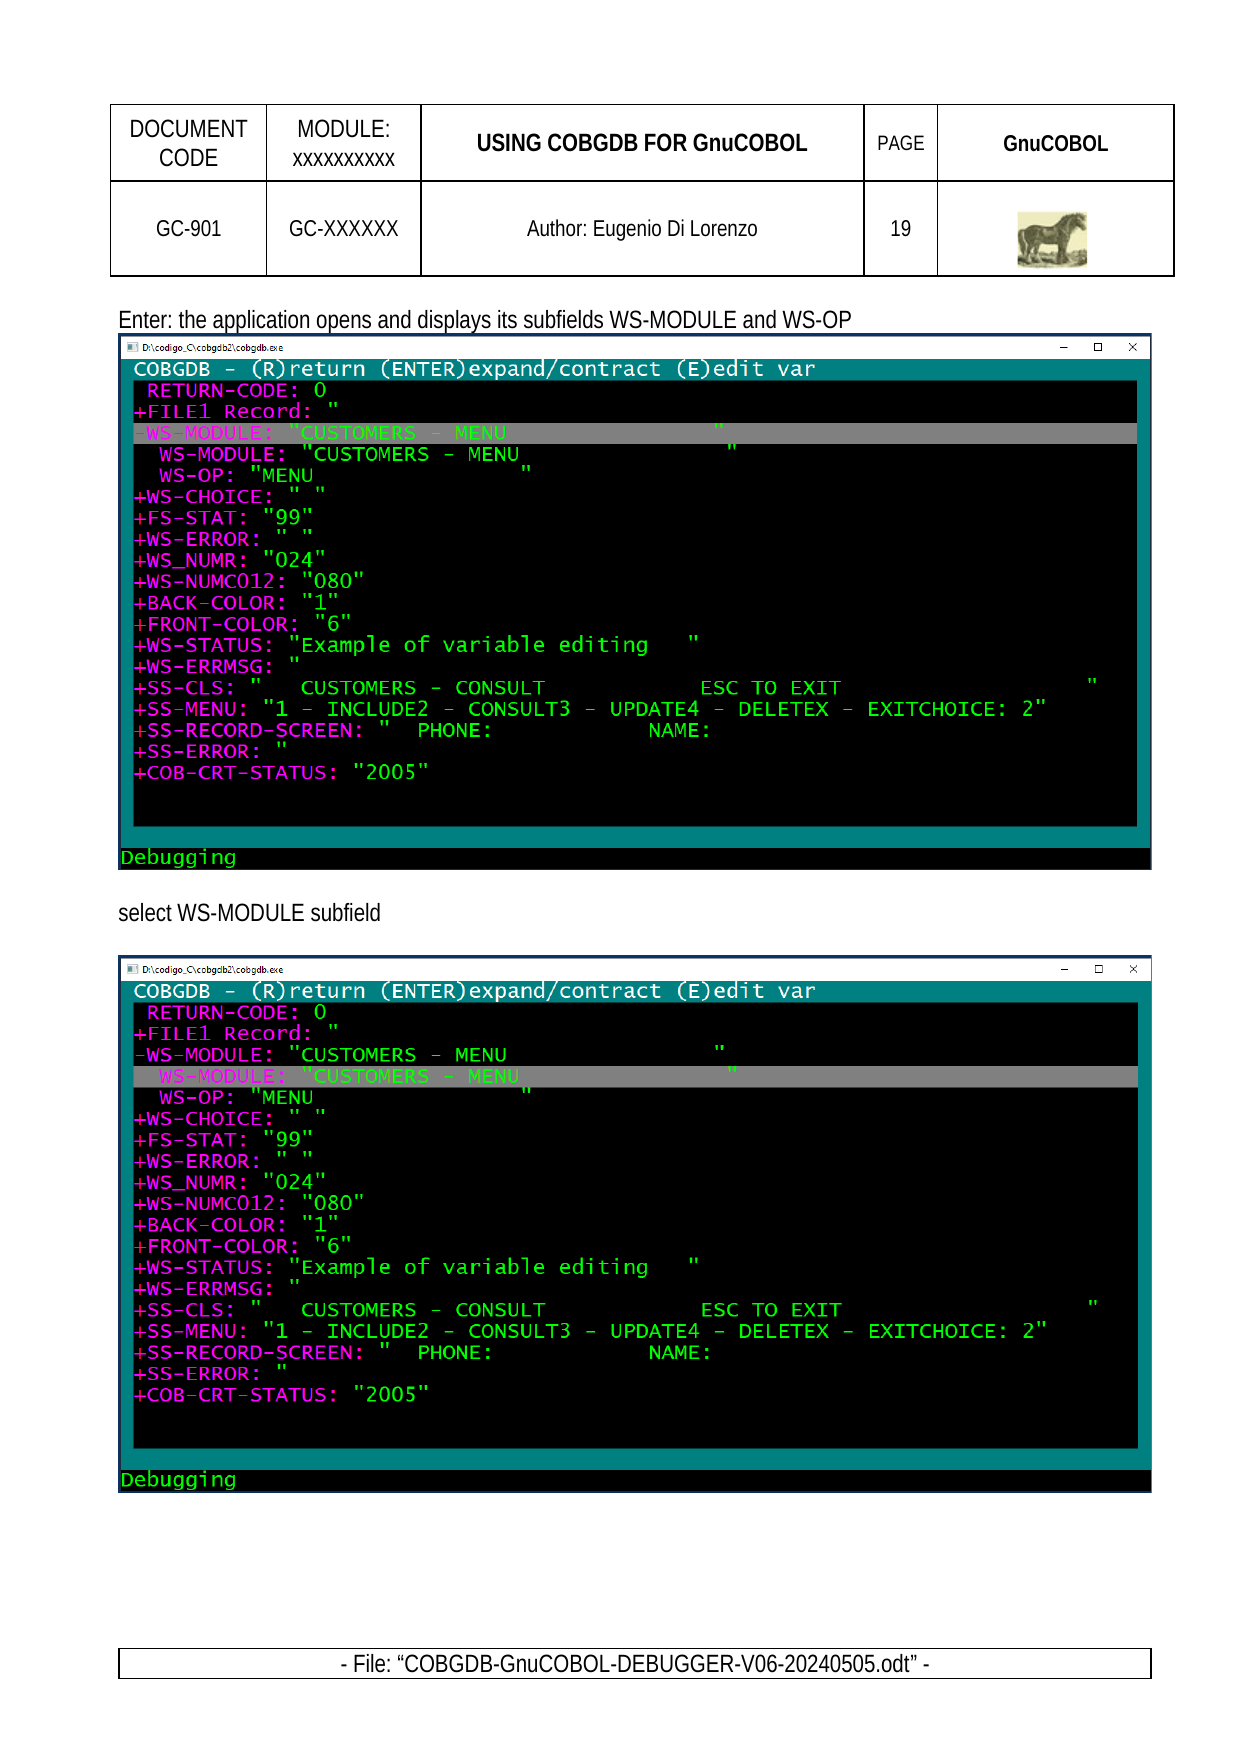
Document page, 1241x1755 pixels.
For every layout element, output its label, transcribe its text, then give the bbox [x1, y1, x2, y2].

text Enter: the application opens and displays its subfields WS-MODULE and WS-OP [118, 305, 1152, 333]
text select WS-MODULE subfield [118, 898, 1152, 927]
